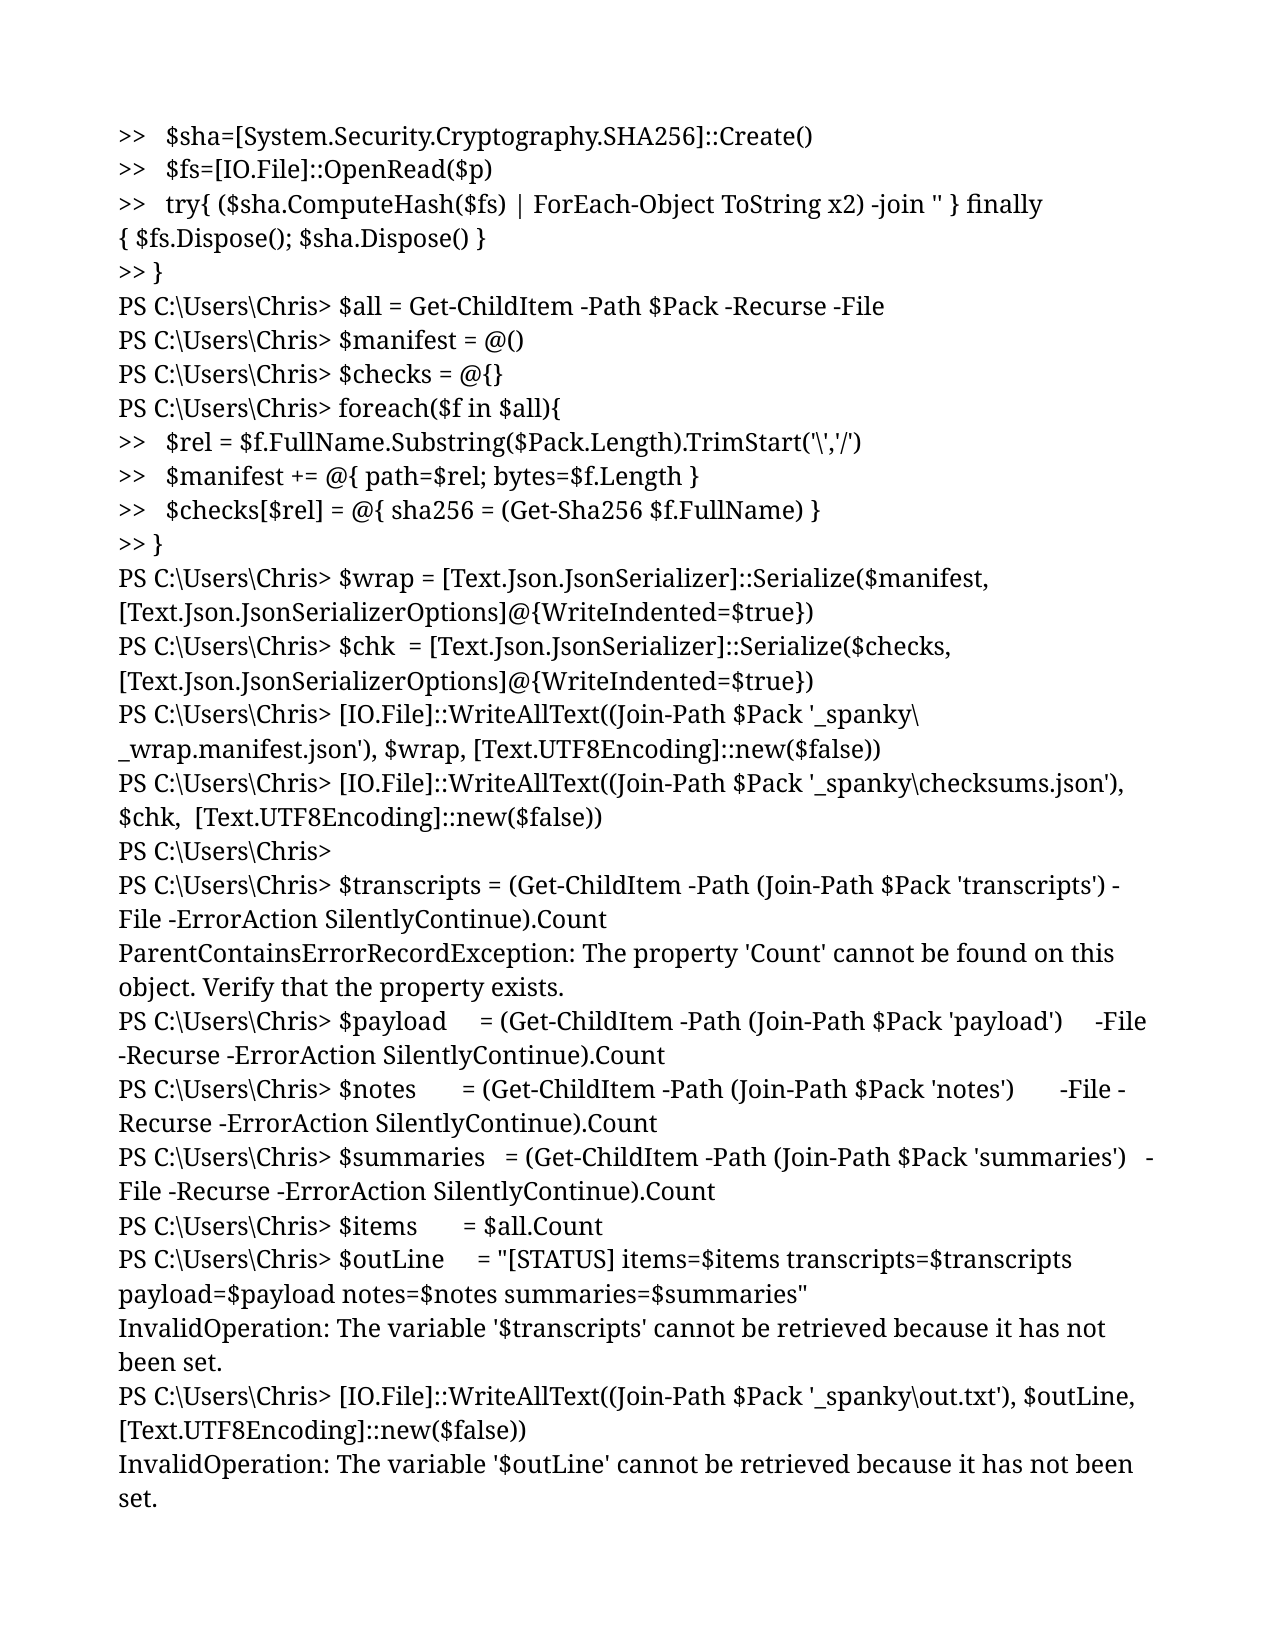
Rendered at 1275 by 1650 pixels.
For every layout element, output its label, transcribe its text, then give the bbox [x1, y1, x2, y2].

text PS C:\Users\Chris> $notes = (Get-ChildItem -Path (Join-Path $Pack 'notes') -File -Recurse -ErrorAction SilentlyContinue).Count [118, 1072, 1157, 1140]
text PS C:\Users\Chris> $transcripts = (Get-ChildItem -Path (Join-Path $Pack 'transcripts') -File -ErrorAction SilentlyContinue).Count [118, 867, 1157, 936]
text ParentContainsErrorRecordException: The property 'Count' cannot be found on this object. Verify that the property exists. [118, 936, 1157, 1004]
text >> $checks[$rel] = @{ sha256 = (Get-Sha256 $f.FullName) } [118, 493, 1157, 527]
text PS C:\Users\Chris> foreach($f in $all){ [118, 391, 1157, 425]
text >> $rel = $f.FullName.Substring($Pack.Length).TrimStart('\','/') [118, 425, 1157, 459]
text >> $manifest += @{ path=$rel; bytes=$f.Length } [118, 459, 1157, 493]
text PS C:\Users\Chris> [IO.File]::WriteAllText((Join-Path $Pack '_spanky\out.txt'), $outLine, [Text.UTF8Encoding]::new($false)) [118, 1378, 1157, 1447]
text PS C:\Users\Chris> $manifest = @() [118, 322, 1157, 357]
text >> $sha=[System.Security.Cryptography.SHA256]::Create() [118, 118, 1157, 152]
text PS C:\Users\Chris> [IO.File]::WriteAllText((Join-Path $Pack '_spanky\_wrap.manifest.json'), $wrap, [Text.UTF8Encoding]::new($false)) [118, 697, 1157, 765]
text PS C:\Users\Chris> $outLine = "[STATUS] items=$items transcripts=$transcripts payload=$payload notes=$notes summaries=$summaries" [118, 1242, 1157, 1310]
text >> } [118, 527, 1157, 561]
text >> try{ ($sha.ComputeHash($fs) | ForEach-Object ToString x2) -join '' } finally { $fs.Dispose(); $sha.Dispose() } [118, 186, 1157, 254]
text InvalidOperation: The variable '$outLine' cannot be retrieved because it has not been set. [118, 1447, 1157, 1515]
text PS C:\Users\Chris> $payload = (Get-ChildItem -Path (Join-Path $Pack 'payload') -File -Recurse -ErrorAction SilentlyContinue).Count [118, 1004, 1157, 1072]
text >> } [118, 254, 1157, 288]
text >> $fs=[IO.File]::OpenRead($p) [118, 152, 1157, 186]
text PS C:\Users\Chris> $summaries = (Get-ChildItem -Path (Join-Path $Pack 'summaries') -File -Recurse -ErrorAction SilentlyContinue).Count [118, 1140, 1157, 1208]
text PS C:\Users\Chris> [118, 833, 1157, 867]
text PS C:\Users\Chris> $checks = @{} [118, 357, 1157, 391]
text PS C:\Users\Chris> $wrap = [Text.Json.JsonSerializer]::Serialize($manifest, [Text.Json.JsonSerializerOptions]@{WriteIndented=$true}) [118, 561, 1157, 629]
text PS C:\Users\Chris> $chk = [Text.Json.JsonSerializer]::Serialize($checks, [Text.Json.JsonSerializerOptions]@{WriteIndented=$true}) [118, 629, 1157, 697]
text PS C:\Users\Chris> $all = Get-ChildItem -Path $Pack -Recurse -File [118, 288, 1157, 322]
text InvalidOperation: The variable '$transcripts' cannot be retrieved because it has not been set. [118, 1310, 1157, 1378]
text PS C:\Users\Chris> [IO.File]::WriteAllText((Join-Path $Pack '_spanky\checksums.json'), $chk, [Text.UTF8Encoding]::new($false)) [118, 765, 1157, 833]
text PS C:\Users\Chris> $items = $all.Count [118, 1208, 1157, 1242]
